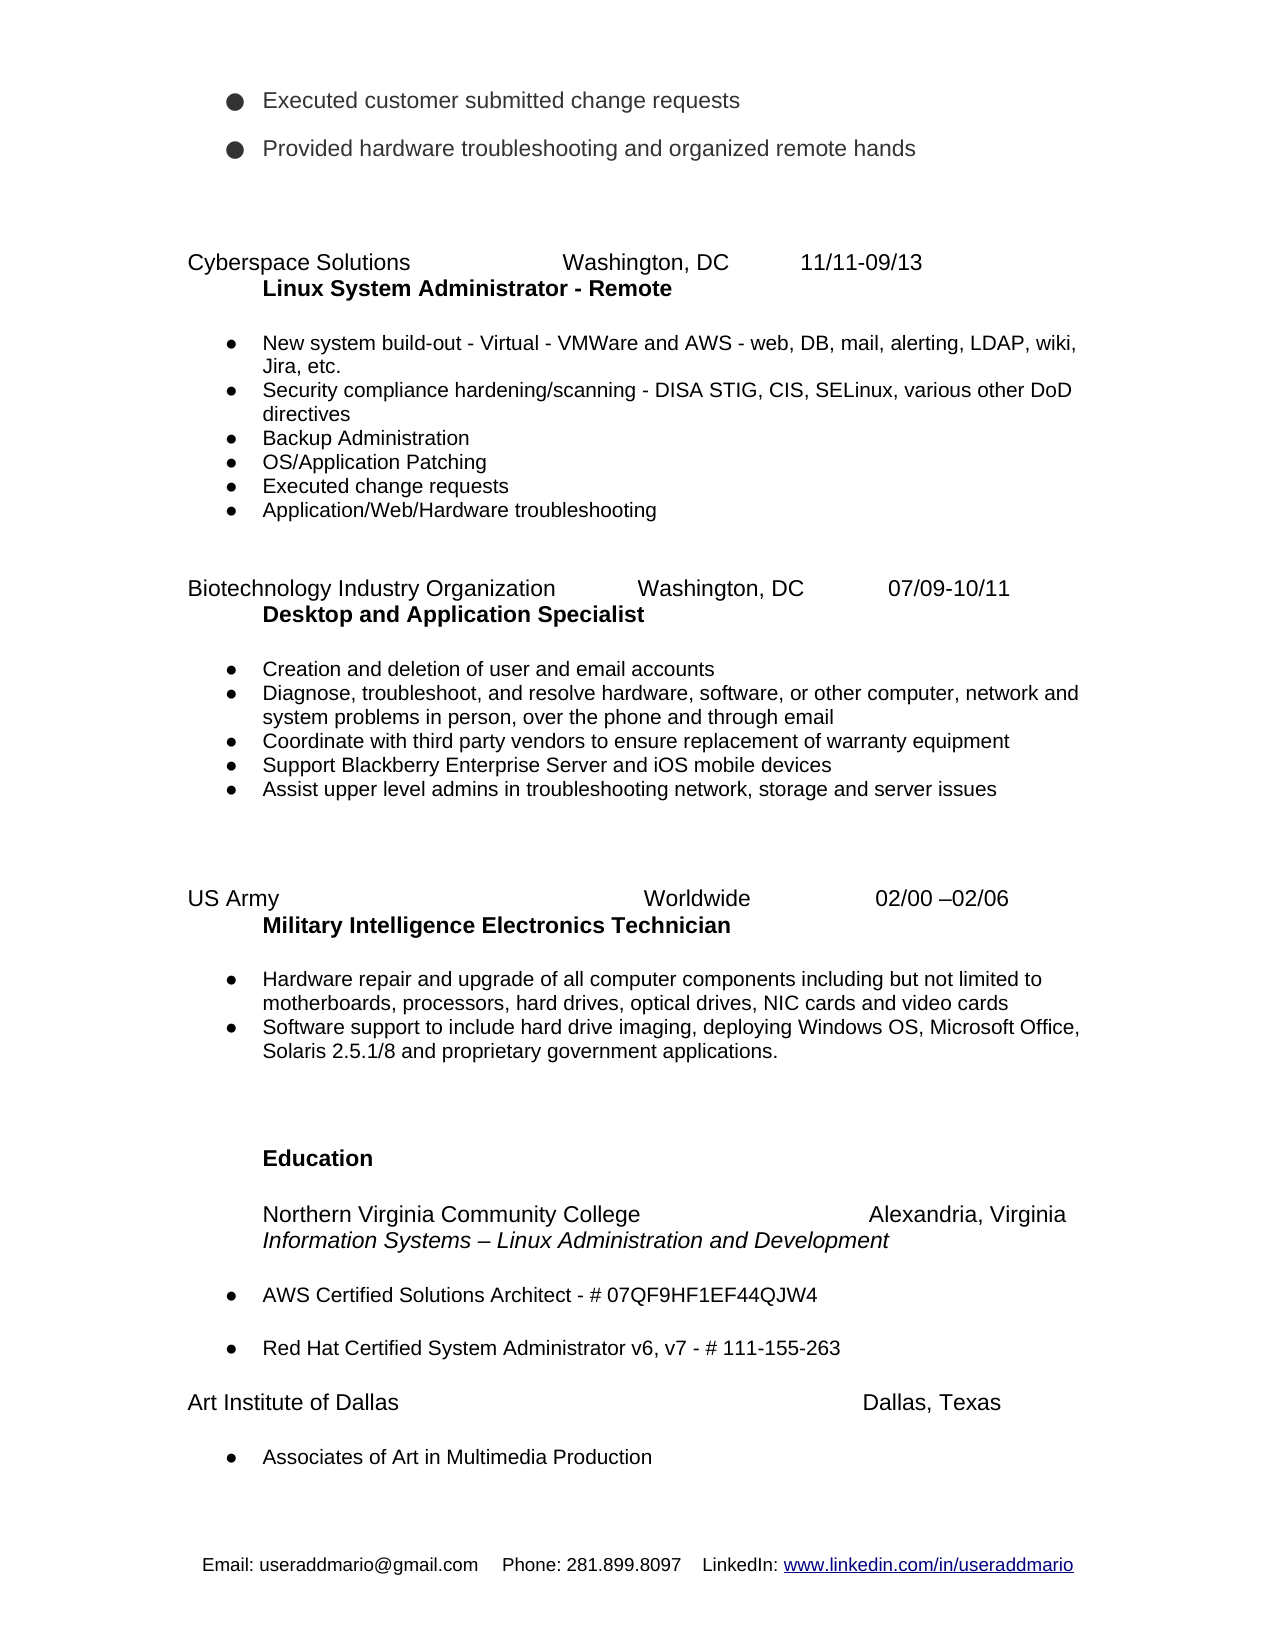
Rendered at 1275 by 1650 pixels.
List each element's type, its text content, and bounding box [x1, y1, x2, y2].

list Security compliance hardening/scanning - DISA STIG, CIS, SELinux, various other DoD directives [225, 378, 1087, 426]
text Art Institute of Dallas Dallas, Texas [187, 1389, 1087, 1415]
list Assist upper level admins in troubleshooting network, storage and server issues [225, 777, 1087, 801]
text Northern Virginia Community College Alexandria, Virginia Information Systems – Linux Administration and Development [262, 1201, 1087, 1254]
text US Army Worldwide 02/00 –02/06 Military Intelligence Electronics Technician [187, 885, 1087, 938]
subtitle AWS Certified Solutions Architect - # 07QF9HF1EF44QJW4 [225, 1283, 1087, 1307]
list Coordinate with third party vendors to ensure replacement of warranty equipment [225, 729, 1087, 753]
list Executed customer submitted change requests [225, 75, 1087, 122]
list Creation and deletion of user and email accounts [225, 657, 1087, 681]
list Backup Administration [225, 426, 1087, 450]
text Education [262, 1145, 1087, 1172]
list Software support to include hard drive imaging, deploying Windows OS, Microsoft Office, Solaris 2.5.1/8 and proprietary government applications. [225, 1015, 1087, 1063]
list Diagnose, troubleshoot, and resolve hardware, software, or other computer, network and system problems in person, over the phone and through email [225, 681, 1087, 729]
list New system build-out - Virtual - VMWare and AWS - web, DB, mail, alerting, LDAP, wiki, Jira, etc. [225, 330, 1087, 378]
text Cyberspace Solutions Washington, DC 11/11-09/13 Linux System Administrator - Remote [187, 248, 1087, 301]
text Biotechnology Industry Organization Washington, DC 07/09-10/11 Desktop and Application Specialist [187, 575, 1087, 628]
list Executed change requests [225, 474, 1087, 498]
list Associates of Art in Multimedia Production [225, 1444, 1087, 1468]
list Application/Web/Hardware troubleshooting [225, 498, 1087, 522]
list Red Hat Certified System Administrator v6, v7 - # 111-155-263 [225, 1336, 1087, 1360]
list OS/Application Patching [225, 450, 1087, 474]
list Support Blackberry Enterprise Server and iOS mobile devices [225, 753, 1087, 777]
list Hardware repair and upgrade of all computer components including but not limited to motherboards, processors, hard drives, optical drives, NIC cards and video cards [225, 967, 1087, 1015]
list Provided hardware troubleshooting and organized remote hands [225, 122, 1087, 169]
